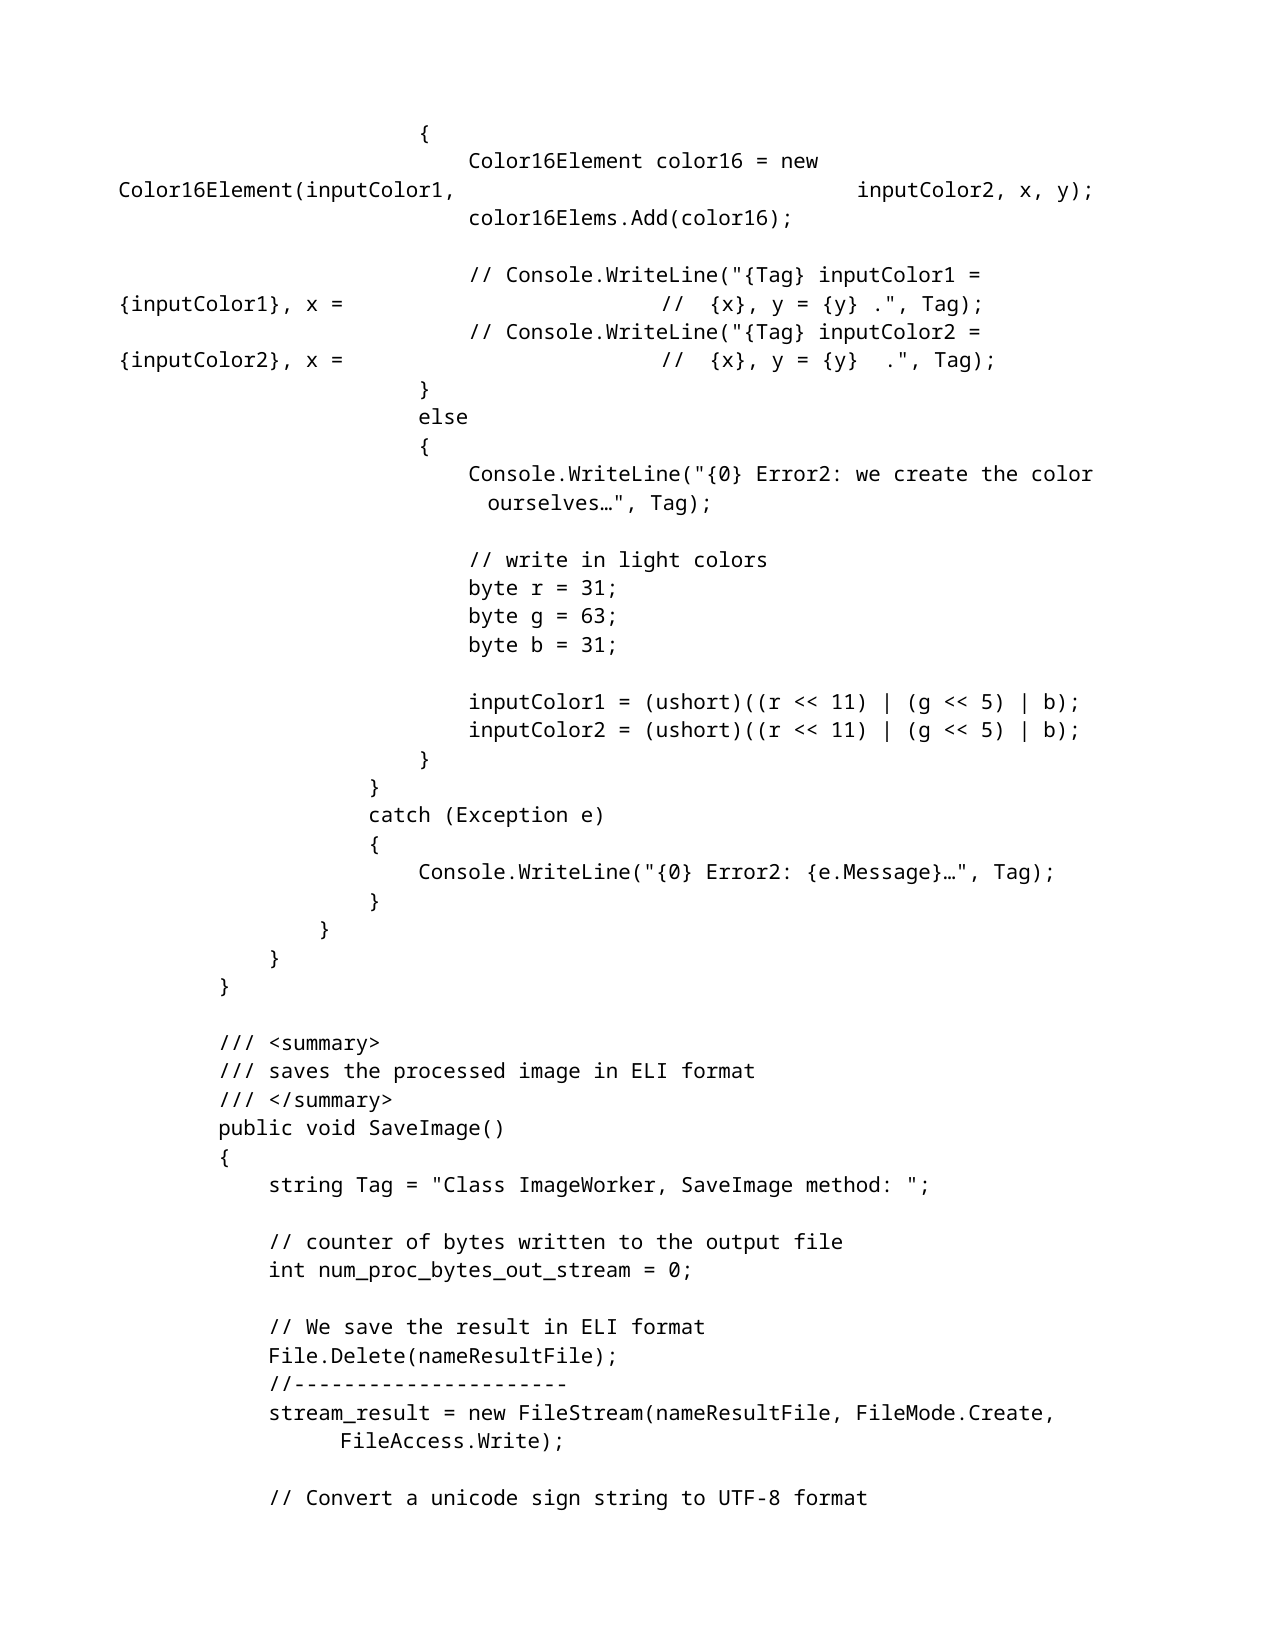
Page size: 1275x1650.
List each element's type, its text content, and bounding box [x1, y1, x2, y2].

text // Console.WriteLine("{Tag} inputColor2 = {inputColor2}, x = // {x}, y = {y} .", Tag); [118, 317, 1157, 374]
text /// saves the processed image in ELI format [118, 1057, 1157, 1085]
text else [118, 402, 1157, 431]
text /// <summary> [118, 1028, 1157, 1057]
text int num_proc_bytes_out_stream = 0; [118, 1256, 1157, 1284]
text } [118, 744, 1157, 772]
text } [118, 886, 1157, 914]
text //---------------------- [118, 1369, 1157, 1398]
text // Convert a unicode sign string to UTF-8 format [118, 1483, 1157, 1512]
text { [118, 1142, 1157, 1170]
text Console.WriteLine("{0} Error2: we create the color ourselves…", Tag); [118, 459, 1157, 516]
text { [118, 829, 1157, 857]
text Color16Element color16 = new Color16Element(inputColor1, inputColor2, x, y); [118, 147, 1157, 203]
text { [118, 431, 1157, 459]
text byte b = 31; [118, 630, 1157, 658]
text string Tag = "Class ImageWorker, SaveImage method: "; [118, 1170, 1157, 1199]
text inputColor2 = (ushort)((r << 11) | (g << 5) | b); [118, 715, 1157, 744]
text File.Delete(nameResultFile); [118, 1341, 1157, 1369]
text stream_result = new FileStream(nameResultFile, FileMode.Create, FileAccess.Write); [118, 1398, 1157, 1455]
text byte r = 31; [118, 573, 1157, 602]
text Console.WriteLine("{0} Error2: {e.Message}…", Tag); [118, 857, 1157, 886]
text // counter of bytes written to the output file [118, 1227, 1157, 1256]
text catch (Exception e) [118, 801, 1157, 829]
text } [118, 374, 1157, 402]
text color16Elems.Add(color16); [118, 203, 1157, 232]
text { [118, 118, 1157, 147]
text } [118, 971, 1157, 1000]
text /// </summary> [118, 1085, 1157, 1113]
text // We save the result in ELI format [118, 1312, 1157, 1341]
text byte g = 63; [118, 602, 1157, 630]
text } [118, 914, 1157, 943]
text public void SaveImage() [118, 1113, 1157, 1142]
text inputColor1 = (ushort)((r << 11) | (g << 5) | b); [118, 687, 1157, 715]
text // Console.WriteLine("{Tag} inputColor1 = {inputColor1}, x = // {x}, y = {y} .", Tag); [118, 260, 1157, 317]
text // write in light colors [118, 545, 1157, 573]
text } [118, 943, 1157, 971]
text } [118, 772, 1157, 801]
